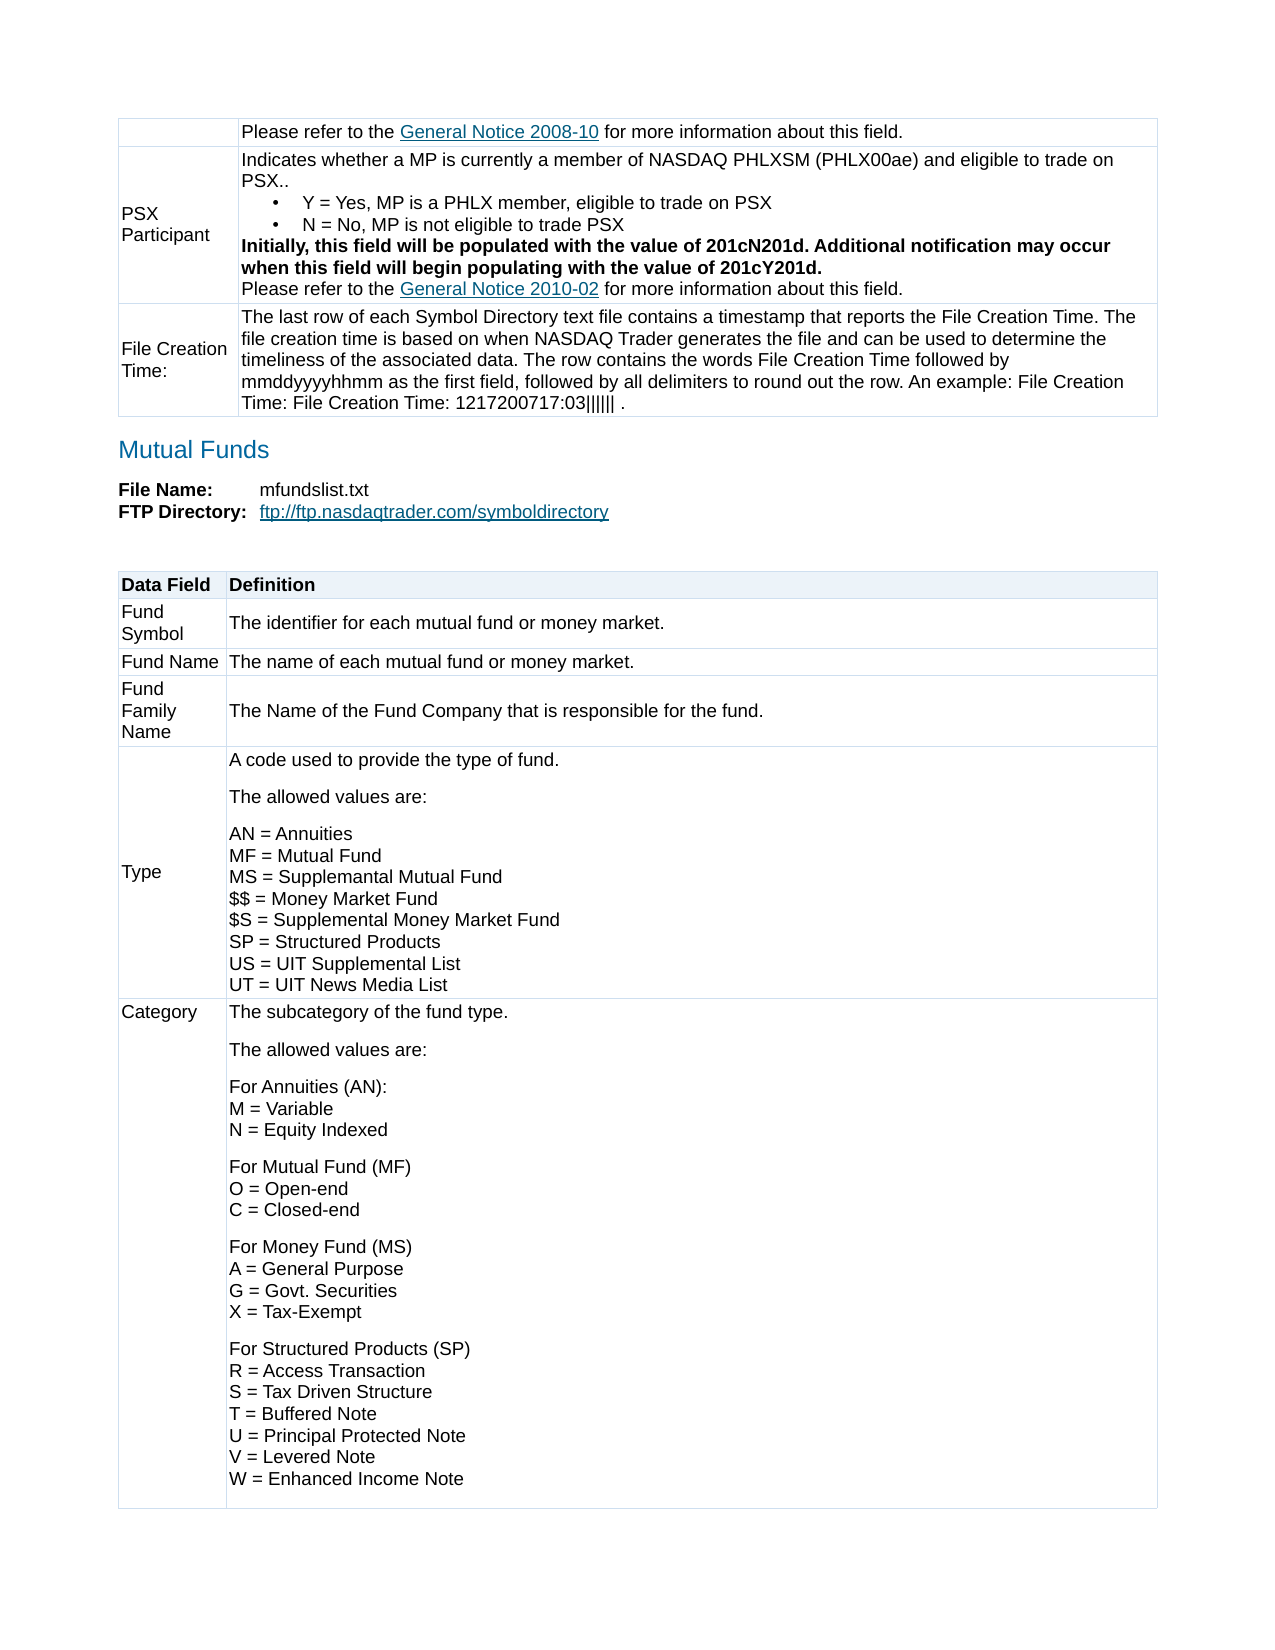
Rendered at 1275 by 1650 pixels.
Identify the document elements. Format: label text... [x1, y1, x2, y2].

subtitle Mutual Funds [118, 432, 1157, 463]
table_cell Indicates whether a MP is currently a member of NASDAQ PHLXSM (PHLX00ae) and eligible to trade on PSX.. Y = Yes, MP is a PHLX member, eligible to trade on PSX N = No, MP is not eligible to trade PSX Initially, this field will be populated with the value of 201cN201d. Additional notification may occur when this field will begin populating with the value of 201cY201d. Please refer to the General Notice 2010-02 for more information about this field. [239, 147, 1157, 303]
table_cell A code used to provide the type of fund. The allowed values are: AN = Annuities MF = Mutual Fund MS = Supplemantal Mutual Fund $$ = Money Market Fund $S = Supplemental Money Market Fund SP = Structured Products US = UIT Supplemental List UT = UIT News Media List [227, 747, 1157, 998]
table_cell ftp://ftp.nasdaqtrader.com/symboldirectory [259, 501, 623, 522]
table_cell [119, 119, 238, 146]
table_cell PSX Participant [119, 147, 238, 303]
table_cell File Creation Time: [119, 304, 238, 416]
table_cell Fund Name [119, 649, 226, 675]
table_cell The identifier for each mutual fund or money market. [227, 599, 1157, 647]
table_header Data Field [119, 572, 226, 598]
table_cell Fund Symbol [119, 599, 226, 647]
table_cell FTP Directory: [118, 501, 259, 522]
table_header File Name: [118, 479, 259, 501]
table_cell Type [119, 747, 226, 998]
table_header mfundslist.txt [259, 479, 623, 501]
table_cell Category [119, 999, 226, 1508]
table_cell Please refer to the General Notice 2008-10 for more information about this field. [239, 119, 1157, 146]
table_cell The last row of each Symbol Directory text file contains a timestamp that reports the File Creation Time. The file creation time is based on when NASDAQ Trader generates the file and can be used to determine the timeliness of the associated data. The row contains the words File Creation Time followed by mmddyyyyhhmm as the first field, followed by all delimiters to round out the row. An example: File Creation Time: File Creation Time: 1217200717:03|||||| . [239, 304, 1157, 416]
table_cell Fund Family Name [119, 676, 226, 746]
table_cell The subcategory of the fund type. The allowed values are: For Annuities (AN): M = Variable N = Equity Indexed For Mutual Fund (MF) O = Open-end C = Closed-end For Money Fund (MS) A = General Purpose G = Govt. Securities X = Tax-Exempt For Structured Products (SP) R = Access Transaction S = Tax Driven Structure T = Buffered Note U = Principal Protected Note V = Levered Note W = Enhanced Income Note [227, 999, 1157, 1508]
table_header Definition [227, 572, 1157, 598]
table_cell The Name of the Fund Company that is responsible for the fund. [227, 676, 1157, 746]
table_cell The name of each mutual fund or money market. [227, 649, 1157, 675]
